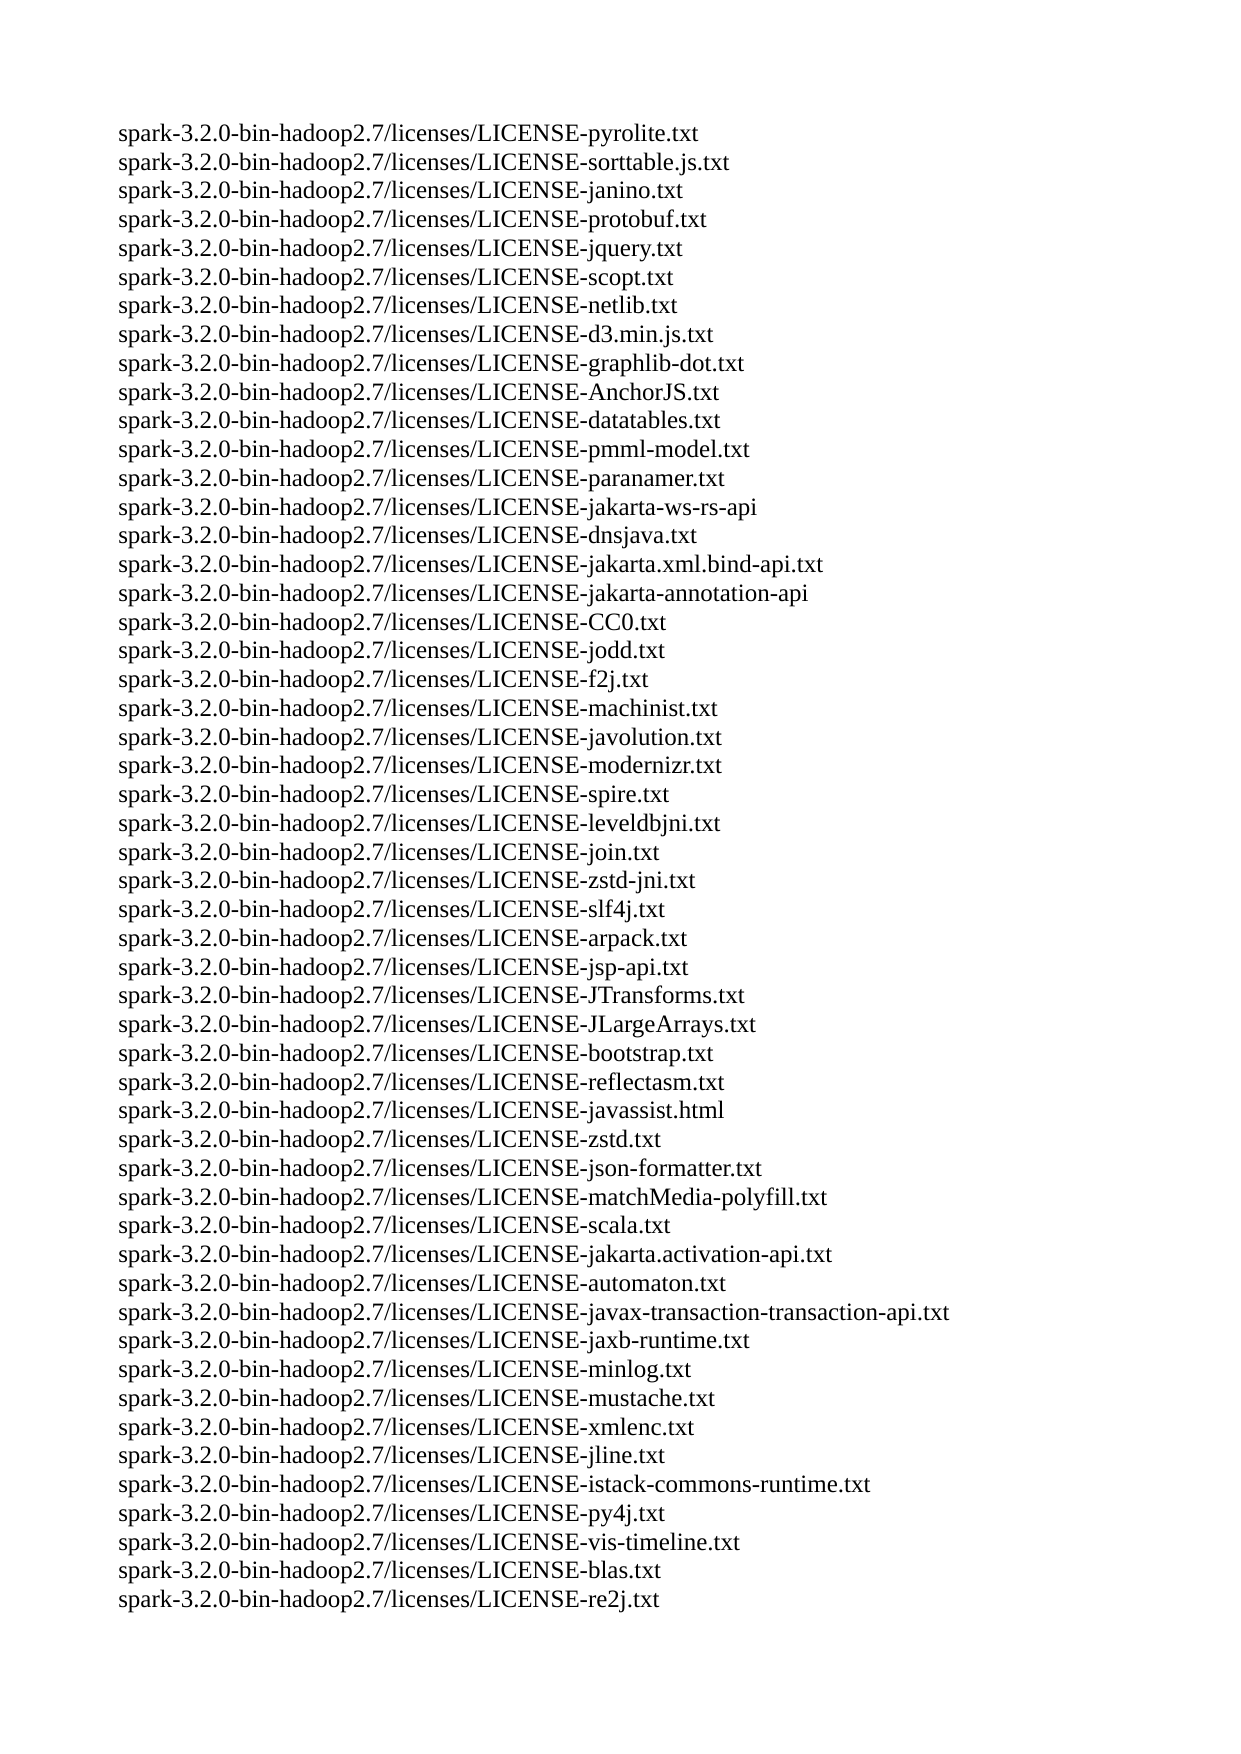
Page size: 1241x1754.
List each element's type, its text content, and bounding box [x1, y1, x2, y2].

text spark-3.2.0-bin-hadoop2.7/licenses/LICENSE-JLargeArrays.txt [118, 1009, 1122, 1038]
text spark-3.2.0-bin-hadoop2.7/licenses/LICENSE-scopt.txt [118, 262, 1122, 291]
text spark-3.2.0-bin-hadoop2.7/licenses/LICENSE-javassist.html [118, 1096, 1122, 1124]
text spark-3.2.0-bin-hadoop2.7/licenses/LICENSE-automaton.txt [118, 1268, 1122, 1297]
text spark-3.2.0-bin-hadoop2.7/licenses/LICENSE-pmml-model.txt [118, 434, 1122, 463]
text spark-3.2.0-bin-hadoop2.7/licenses/LICENSE-join.txt [118, 837, 1122, 866]
text spark-3.2.0-bin-hadoop2.7/licenses/LICENSE-f2j.txt [118, 664, 1122, 693]
text spark-3.2.0-bin-hadoop2.7/licenses/LICENSE-paranamer.txt [118, 463, 1122, 492]
text spark-3.2.0-bin-hadoop2.7/licenses/LICENSE-javax-transaction-transaction-api.txt [118, 1297, 1122, 1326]
text spark-3.2.0-bin-hadoop2.7/licenses/LICENSE-arpack.txt [118, 923, 1122, 952]
text spark-3.2.0-bin-hadoop2.7/licenses/LICENSE-JTransforms.txt [118, 981, 1122, 1009]
text spark-3.2.0-bin-hadoop2.7/licenses/LICENSE-jquery.txt [118, 233, 1122, 262]
text spark-3.2.0-bin-hadoop2.7/licenses/LICENSE-datatables.txt [118, 406, 1122, 434]
text spark-3.2.0-bin-hadoop2.7/licenses/LICENSE-graphlib-dot.txt [118, 348, 1122, 377]
text spark-3.2.0-bin-hadoop2.7/licenses/LICENSE-mustache.txt [118, 1383, 1122, 1412]
text spark-3.2.0-bin-hadoop2.7/licenses/LICENSE-protobuf.txt [118, 204, 1122, 233]
text spark-3.2.0-bin-hadoop2.7/licenses/LICENSE-modernizr.txt [118, 751, 1122, 779]
text spark-3.2.0-bin-hadoop2.7/licenses/LICENSE-scala.txt [118, 1211, 1122, 1239]
text spark-3.2.0-bin-hadoop2.7/licenses/LICENSE-leveldbjni.txt [118, 808, 1122, 837]
text spark-3.2.0-bin-hadoop2.7/licenses/LICENSE-jakarta.activation-api.txt [118, 1239, 1122, 1268]
text spark-3.2.0-bin-hadoop2.7/licenses/LICENSE-bootstrap.txt [118, 1038, 1122, 1067]
text spark-3.2.0-bin-hadoop2.7/licenses/LICENSE-javolution.txt [118, 722, 1122, 751]
text spark-3.2.0-bin-hadoop2.7/licenses/LICENSE-json-formatter.txt [118, 1153, 1122, 1182]
text spark-3.2.0-bin-hadoop2.7/licenses/LICENSE-jakarta-annotation-api [118, 578, 1122, 607]
text spark-3.2.0-bin-hadoop2.7/licenses/LICENSE-istack-commons-runtime.txt [118, 1469, 1122, 1498]
text spark-3.2.0-bin-hadoop2.7/licenses/LICENSE-d3.min.js.txt [118, 319, 1122, 348]
text spark-3.2.0-bin-hadoop2.7/licenses/LICENSE-py4j.txt [118, 1498, 1122, 1527]
text spark-3.2.0-bin-hadoop2.7/licenses/LICENSE-AnchorJS.txt [118, 377, 1122, 406]
text spark-3.2.0-bin-hadoop2.7/licenses/LICENSE-xmlenc.txt [118, 1412, 1122, 1441]
text spark-3.2.0-bin-hadoop2.7/licenses/LICENSE-jsp-api.txt [118, 952, 1122, 981]
text spark-3.2.0-bin-hadoop2.7/licenses/LICENSE-janino.txt [118, 176, 1122, 204]
text spark-3.2.0-bin-hadoop2.7/licenses/LICENSE-slf4j.txt [118, 894, 1122, 923]
text spark-3.2.0-bin-hadoop2.7/licenses/LICENSE-dnsjava.txt [118, 521, 1122, 549]
text spark-3.2.0-bin-hadoop2.7/licenses/LICENSE-spire.txt [118, 779, 1122, 808]
text spark-3.2.0-bin-hadoop2.7/licenses/LICENSE-zstd.txt [118, 1124, 1122, 1153]
text spark-3.2.0-bin-hadoop2.7/licenses/LICENSE-CC0.txt [118, 607, 1122, 636]
text spark-3.2.0-bin-hadoop2.7/licenses/LICENSE-blas.txt [118, 1556, 1122, 1584]
text spark-3.2.0-bin-hadoop2.7/licenses/LICENSE-sorttable.js.txt [118, 147, 1122, 176]
text spark-3.2.0-bin-hadoop2.7/licenses/LICENSE-vis-timeline.txt [118, 1527, 1122, 1556]
text spark-3.2.0-bin-hadoop2.7/licenses/LICENSE-re2j.txt [118, 1584, 1122, 1613]
text spark-3.2.0-bin-hadoop2.7/licenses/LICENSE-machinist.txt [118, 693, 1122, 722]
text spark-3.2.0-bin-hadoop2.7/licenses/LICENSE-netlib.txt [118, 291, 1122, 319]
text spark-3.2.0-bin-hadoop2.7/licenses/LICENSE-jline.txt [118, 1441, 1122, 1469]
text spark-3.2.0-bin-hadoop2.7/licenses/LICENSE-zstd-jni.txt [118, 866, 1122, 894]
text spark-3.2.0-bin-hadoop2.7/licenses/LICENSE-jodd.txt [118, 636, 1122, 664]
text spark-3.2.0-bin-hadoop2.7/licenses/LICENSE-pyrolite.txt [118, 118, 1122, 147]
text spark-3.2.0-bin-hadoop2.7/licenses/LICENSE-minlog.txt [118, 1354, 1122, 1383]
text spark-3.2.0-bin-hadoop2.7/licenses/LICENSE-matchMedia-polyfill.txt [118, 1182, 1122, 1211]
text spark-3.2.0-bin-hadoop2.7/licenses/LICENSE-jakarta-ws-rs-api [118, 492, 1122, 521]
text spark-3.2.0-bin-hadoop2.7/licenses/LICENSE-jaxb-runtime.txt [118, 1326, 1122, 1354]
text spark-3.2.0-bin-hadoop2.7/licenses/LICENSE-jakarta.xml.bind-api.txt [118, 549, 1122, 578]
text spark-3.2.0-bin-hadoop2.7/licenses/LICENSE-reflectasm.txt [118, 1067, 1122, 1096]
